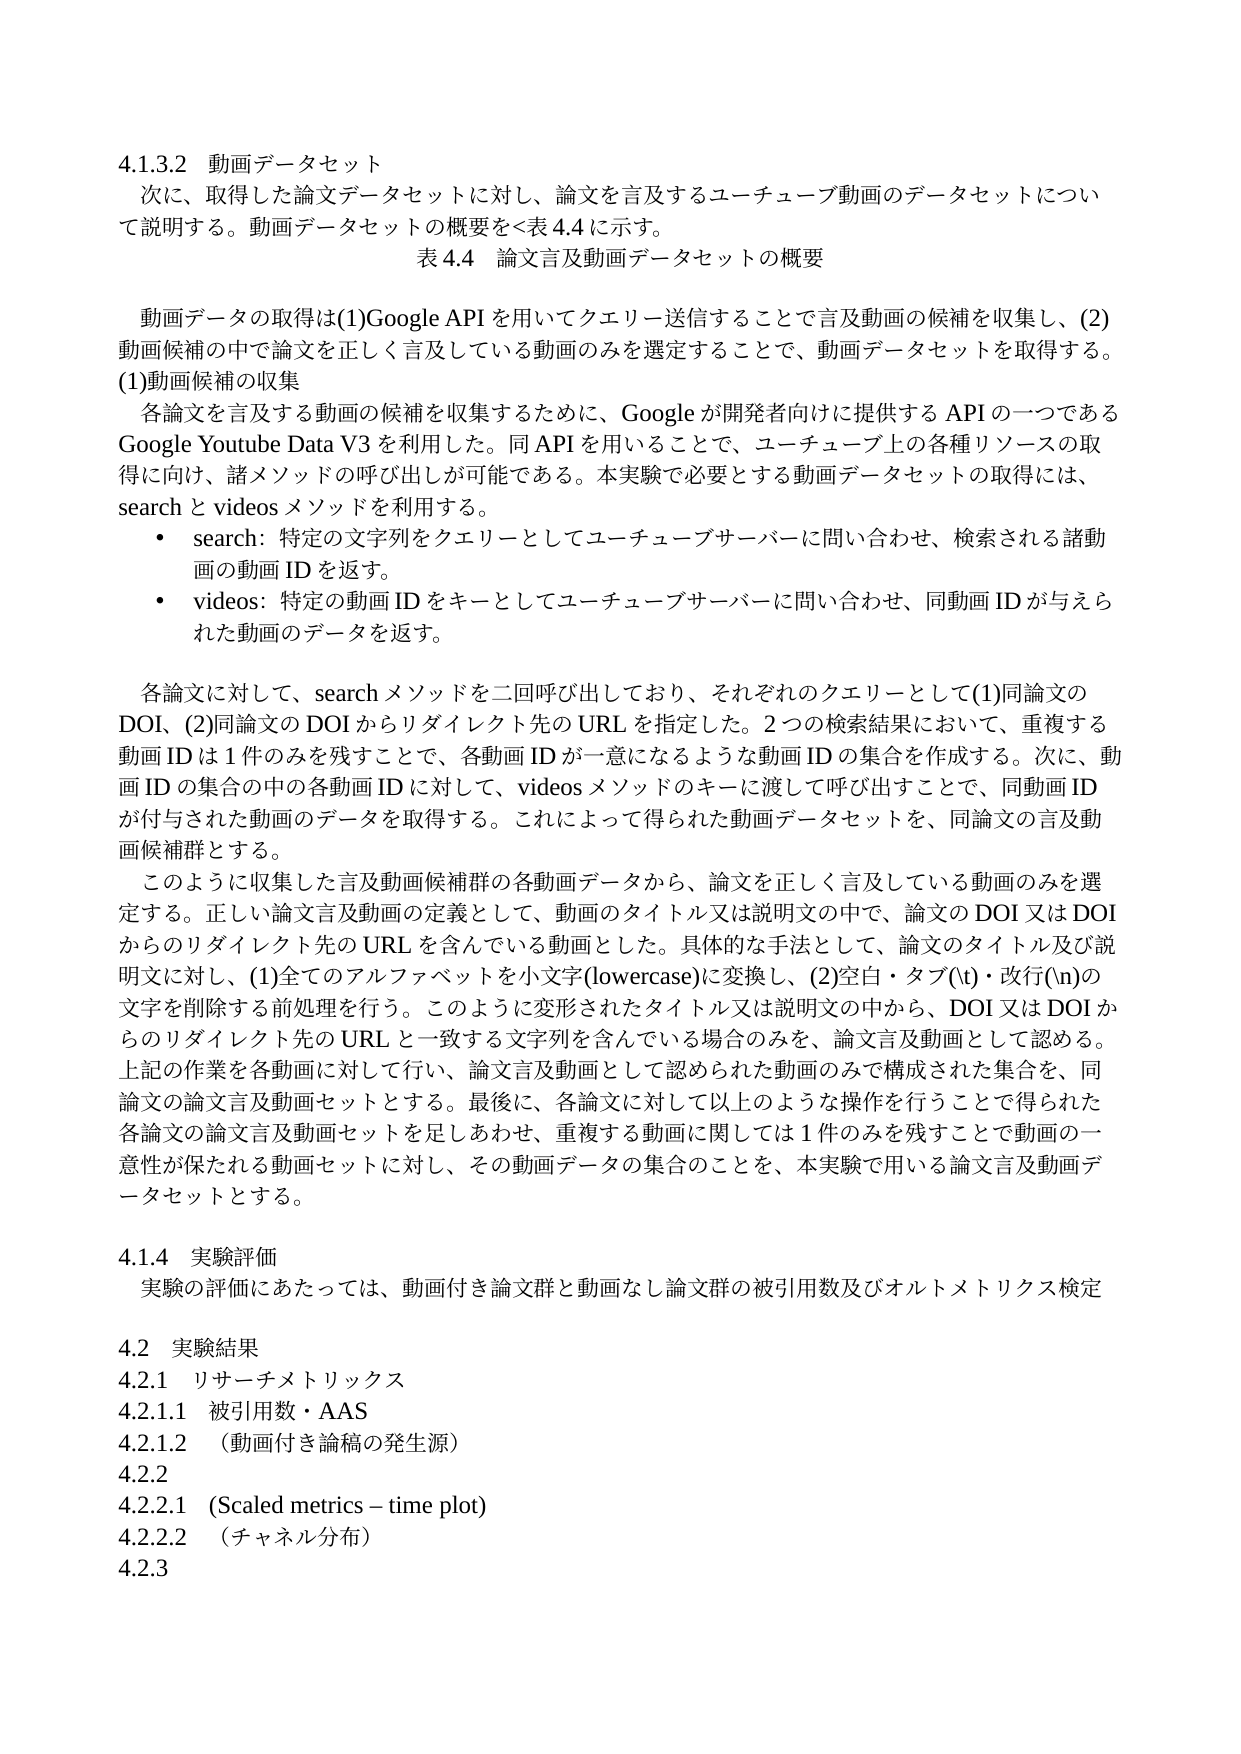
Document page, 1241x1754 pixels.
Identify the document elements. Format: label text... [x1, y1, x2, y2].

text 4.2.1.2 （動画付き論稿の発生源） [118, 1426, 1122, 1457]
text このように収集した言及動画候補群の各動画データから、論文を正しく言及している動画のみを選定する。正しい論文言及動画の定義として、動画のタイトル又は説明文の中で、論文のDOI又はDOIからのリダイレクト先のURLを含んでいる動画とした。具体的な手法として、論文のタイトル及び説明文に対し、(1)全てのアルファベットを小文字(lowercase)に変換し、(2)空白・タブ(\t)・改行(\n)の文字を削除する前処理を行う。このように変形されたタイトル又は説明文の中から、DOI又はDOIからのリダイレクト先のURLと一致する文字列を含んでいる場合のみを、論文言及動画として認める。上記の作業を各動画に対して行い、論文言及動画として認められた動画のみで構成された集合を、同論文の論文言及動画セットとする。最後に、各論文に対して以上のような操作を行うことで得られた各論文の論文言及動画セットを足しあわせ、重複する動画に関しては1件のみを残すことで動画の一意性が保たれる動画セットに対し、その動画データの集合のことを、本実験で用いる論文言及動画データセットとする。 [118, 865, 1122, 1211]
text 次に、取得した論文データセットに対し、論文を言及するユーチューブ動画のデータセットについて説明する。動画データセットの概要を<表4.4に示す。 [118, 178, 1122, 241]
text 実験の評価にあたっては、動画付き論文群と動画なし論文群の被引用数及びオルトメトリクス検定 [118, 1271, 1122, 1303]
text 各論文に対して、searchメソッドを二回呼び出しており、それぞれのクエリーとして(1)同論文のDOI、(2)同論文のDOIからリダイレクト先のURLを指定した。2つの検索結果において、重複する動画IDは1件のみを残すことで、各動画IDが一意になるような動画IDの集合を作成する。次に、動画IDの集合の中の各動画IDに対して、videosメソッドのキーに渡して呼び出すことで、同動画IDが付与された動画のデータを取得する。これによって得られた動画データセットを、同論文の言及動画候補群とする。 [118, 676, 1122, 865]
text 4.2.2 [118, 1457, 1122, 1489]
text 4.1.4 実験評価 [118, 1240, 1122, 1271]
text (1)動画候補の収集 [118, 364, 1122, 396]
text 表4.4 論文言及動画データセットの概要 [118, 241, 1122, 273]
text 4.2 実験結果 [118, 1331, 1122, 1363]
text 4.2.2.2 （チャネル分布） [118, 1520, 1122, 1552]
text 動画データの取得は(1)Google APIを用いてクエリー送信することで言及動画の候補を収集し、(2)動画候補の中で論文を正しく言及している動画のみを選定することで、動画データセットを取得する。 [118, 301, 1122, 364]
text 各論文を言及する動画の候補を収集するために、Googleが開発者向けに提供するAPIの一つであるGoogle Youtube Data V3 を利用した。同APIを用いることで、ユーチューブ上の各種リソースの取得に向け、諸メソッドの呼び出しが可能である。本実験で必要とする動画データセットの取得には、searchとvideosメソッドを利用する。 [118, 396, 1122, 522]
text 4.2.3 [118, 1552, 1122, 1583]
list videos：特定の動画IDをキーとしてユーチューブサーバーに問い合わせ、同動画IDが与えられた動画のデータを返す。 [156, 584, 1122, 647]
text 4.2.2.1 (Scaled metrics – time plot) [118, 1489, 1122, 1520]
list search：特定の文字列をクエリーとしてユーチューブサーバーに問い合わせ、検索される諸動画の動画IDを返す。 [156, 522, 1122, 584]
text 4.1.3.2 動画データセット [118, 147, 1122, 178]
text 4.2.1 リサーチメトリックス [118, 1363, 1122, 1394]
text 4.2.1.1 被引用数・AAS [118, 1394, 1122, 1426]
